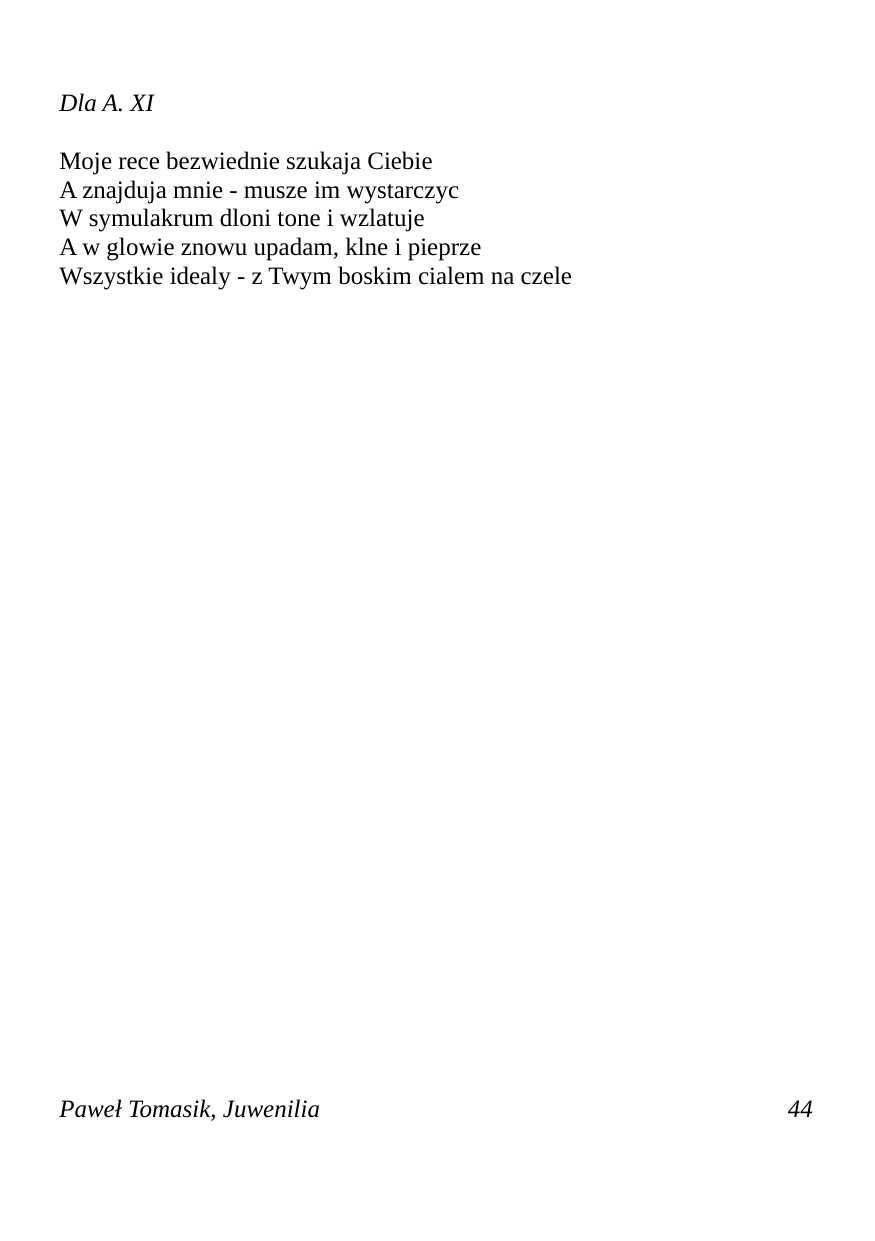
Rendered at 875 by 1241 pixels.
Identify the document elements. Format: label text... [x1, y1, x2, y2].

text Dla A. XI [59, 88, 815, 117]
text Moje rece bezwiednie szukaja Ciebie A znajduja mnie - musze im wystarczyc W symulakrum dloni tone i wzlatuje A w glowie znowu upadam, klne i pieprze Wszystkie idealy - z Twym boskim cialem na czele [59, 146, 815, 290]
